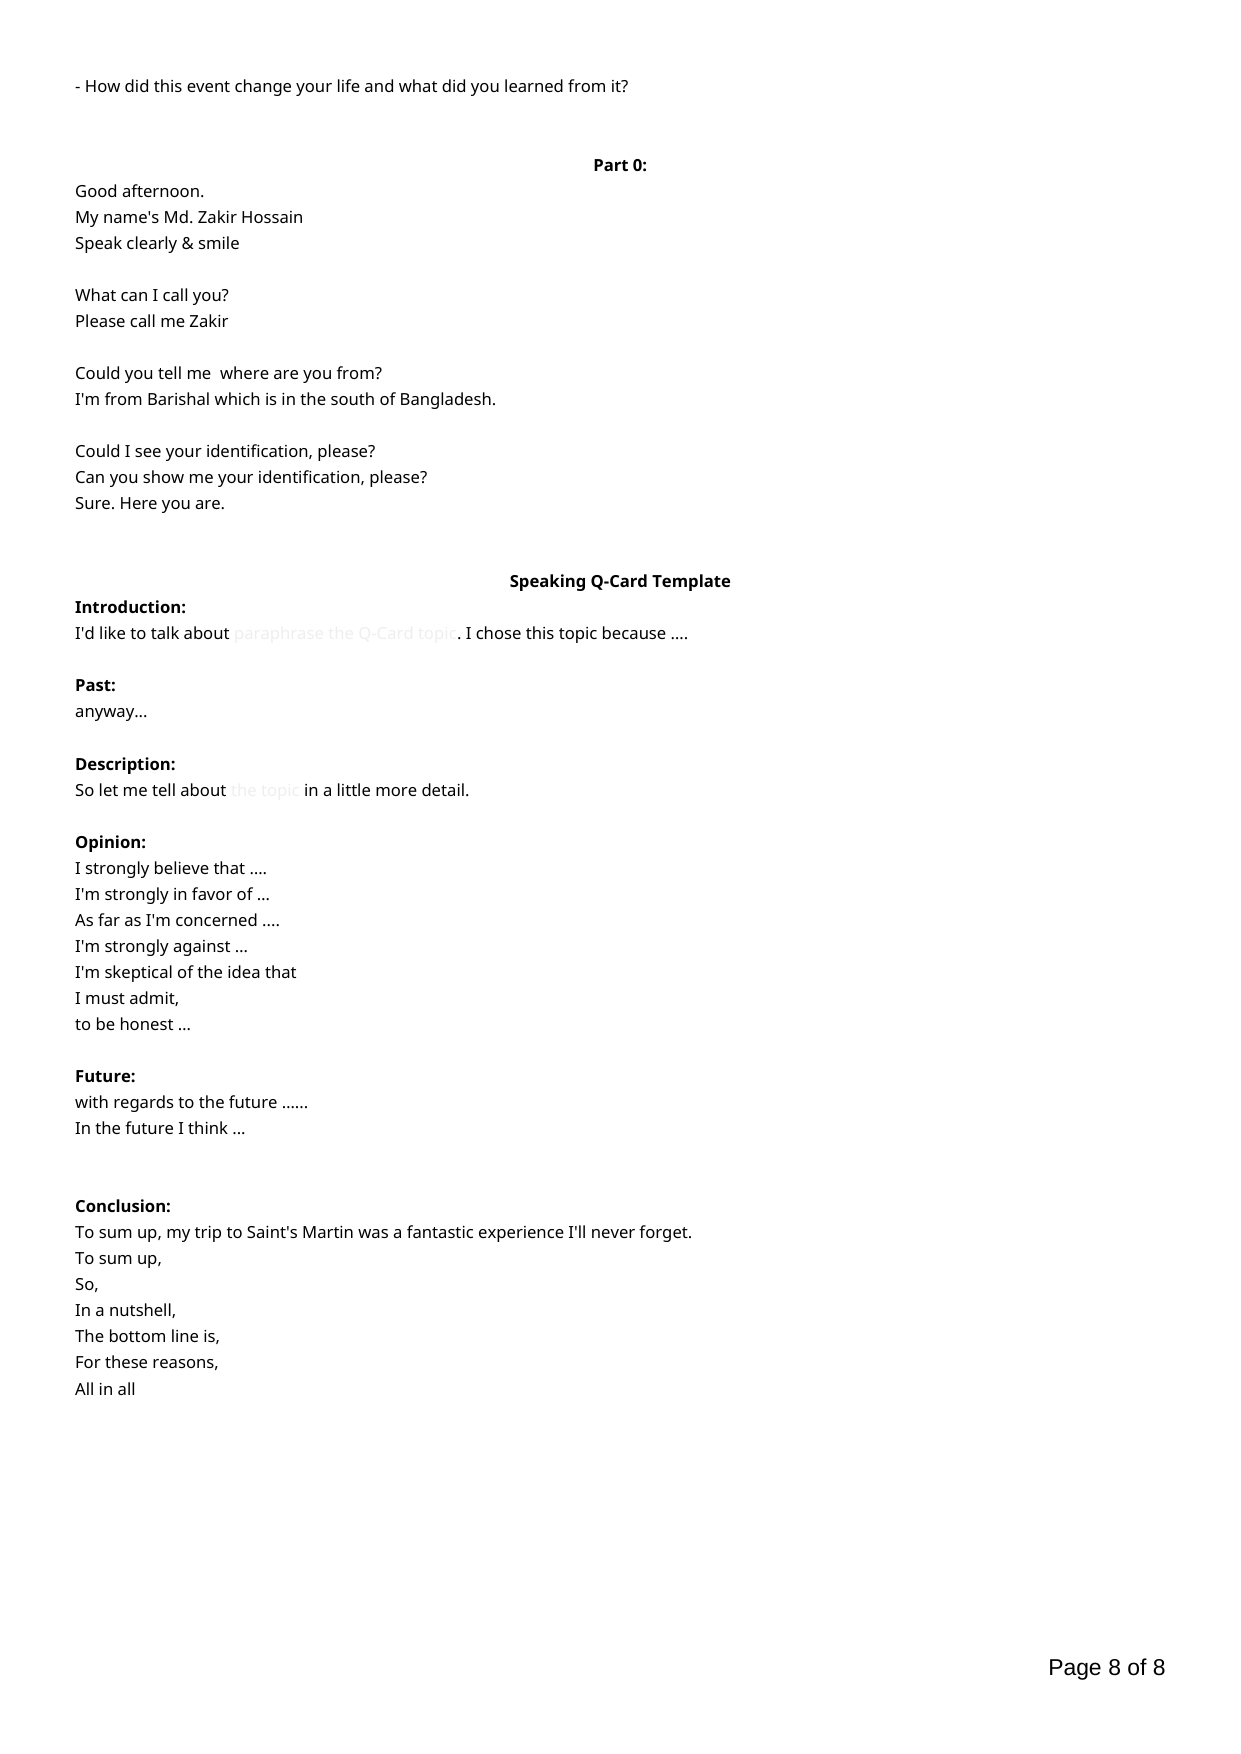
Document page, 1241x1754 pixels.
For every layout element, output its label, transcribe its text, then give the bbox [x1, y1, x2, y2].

text Please call me Zakir [75, 309, 1165, 332]
text Can you show me your identification, please? [75, 466, 1165, 488]
text Good afternoon. [75, 179, 1165, 202]
text To sum up, my trip to Saint's Martin was a fantastic experience I'll never forget. [75, 1221, 1165, 1243]
text Past: [75, 674, 1165, 697]
text Could you tell me where are you from? [75, 361, 1165, 384]
text In a nutshell, [75, 1299, 1165, 1322]
text Speak clearly & smile [75, 231, 1165, 254]
text So, [75, 1273, 1165, 1296]
text Part 0: [75, 153, 1165, 176]
text Sure. Here you are. [75, 492, 1165, 514]
text For these reasons, [75, 1351, 1165, 1374]
text Conclusion: [75, 1195, 1165, 1217]
text Speaking Q-Card Template [75, 570, 1165, 592]
text Future: [75, 1064, 1165, 1087]
text In the future I think ... [75, 1117, 1165, 1139]
text I'd like to talk about paraphrase the Q-Card topic. I chose this topic because …. [75, 622, 1165, 644]
text To sum up, [75, 1247, 1165, 1269]
text My name's Md. Zakir Hossain [75, 205, 1165, 228]
text I'm from Barishal which is in the south of Bangladesh. [75, 387, 1165, 410]
text Introduction: [75, 596, 1165, 618]
text The bottom line is, [75, 1325, 1165, 1348]
text I'm strongly against … [75, 934, 1165, 957]
text I must admit, [75, 986, 1165, 1009]
text I strongly believe that …. [75, 856, 1165, 879]
text So let me tell about the topic in a little more detail. [75, 778, 1165, 801]
text anyway... [75, 700, 1165, 723]
text I'm strongly in favor of … [75, 882, 1165, 905]
text As far as I'm concerned .... [75, 908, 1165, 931]
text with regards to the future …... [75, 1091, 1165, 1113]
text What can I call you? [75, 283, 1165, 306]
text to be honest … [75, 1012, 1165, 1035]
text - How did this event change your life and what did you learned from it? [75, 75, 1165, 98]
text Opinion: [75, 830, 1165, 853]
text Description: [75, 752, 1165, 775]
text I'm skeptical of the idea that [75, 960, 1165, 983]
text Could I see your identification, please? [75, 439, 1165, 462]
text All in all [75, 1377, 1165, 1400]
